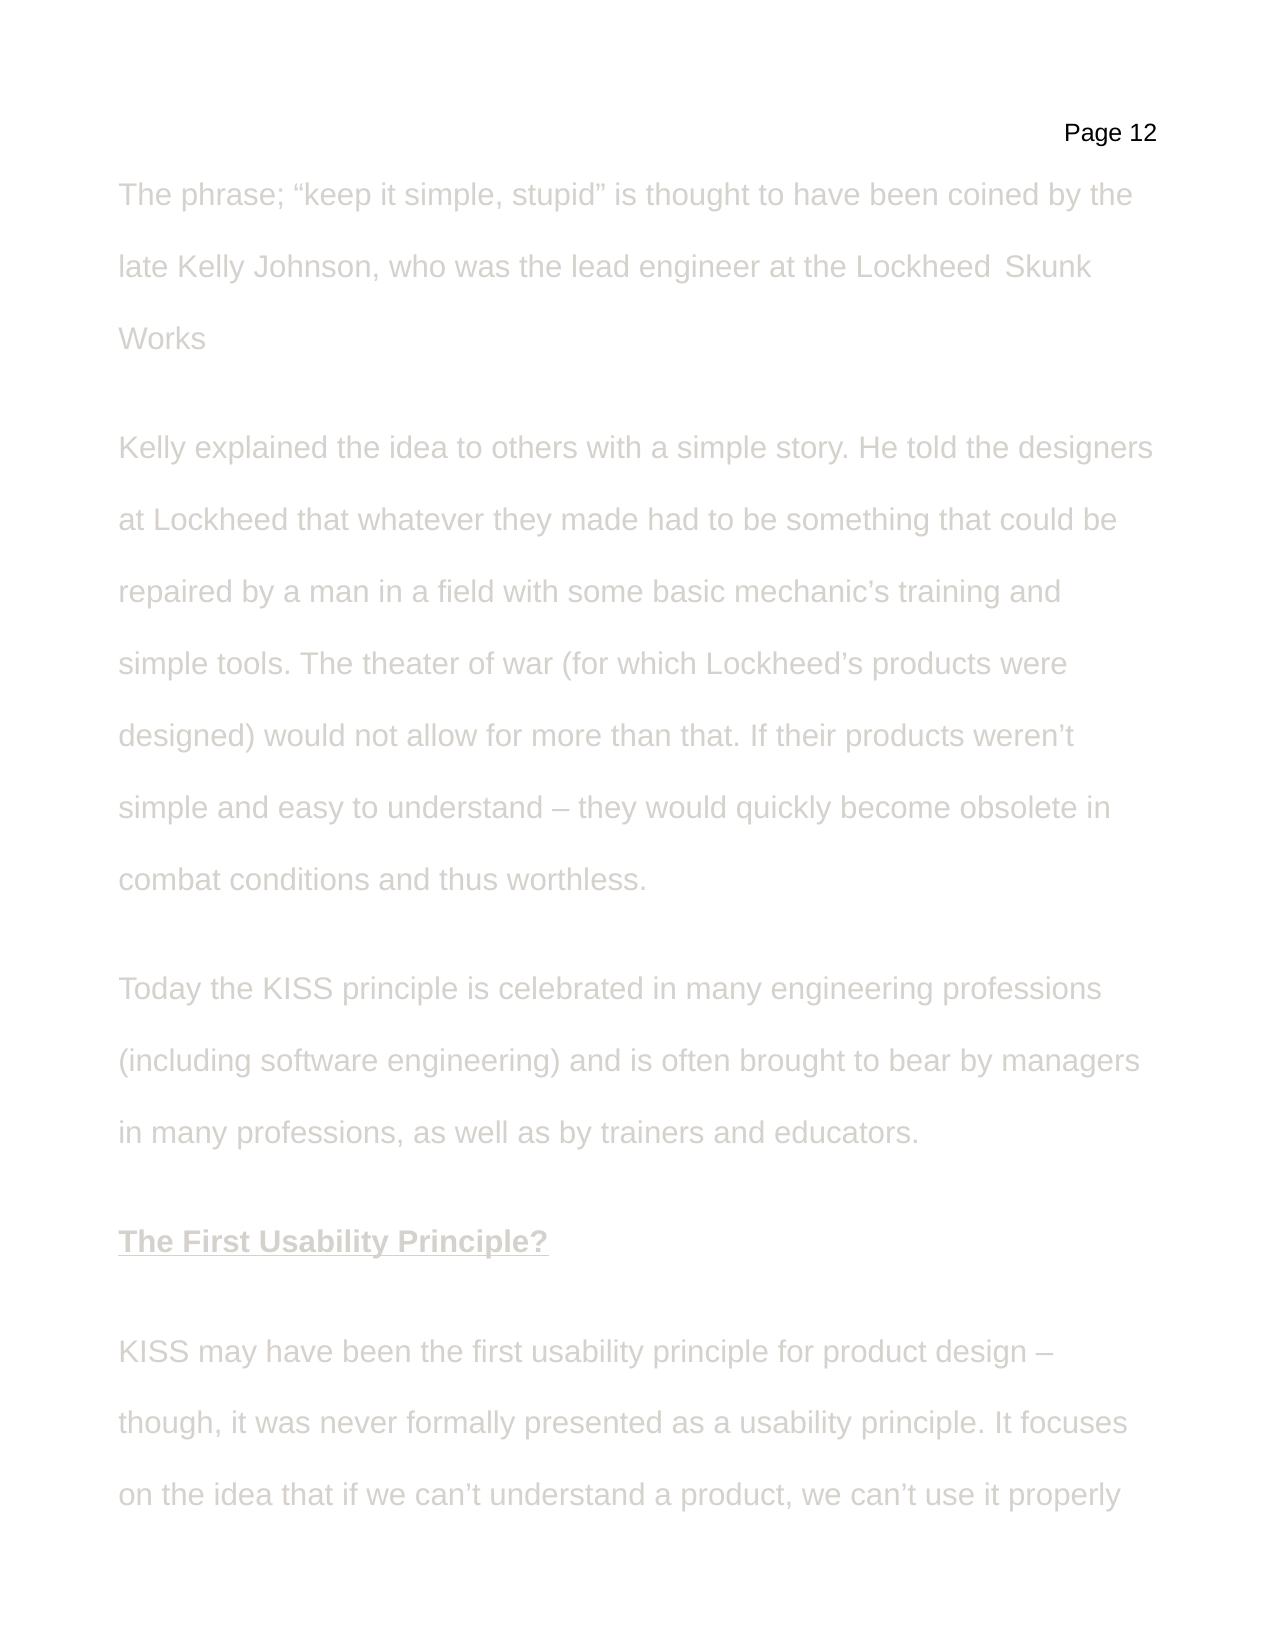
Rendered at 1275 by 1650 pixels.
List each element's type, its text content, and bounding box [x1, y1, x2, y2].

text Kelly explained the idea to others with a simple story. He told the designers at Lockheed that whatever they made had to be something that could be repaired by a man in a field with some basic mechanic’s training and simple tools. The theater of war (for which Lockheed’s products were designed) would not allow for more than that. If their products weren’t simple and easy to understand – they would quickly become obsolete in combat conditions and thus worthless. [118, 429, 1157, 897]
subtitle The First Usability Principle? [118, 1223, 1157, 1259]
text KISS may have been the first usability principle for product design – though, it was never formally presented as a usability principle. It focuses on the idea that if we can’t understand a product, we can’t use it properly [118, 1333, 1157, 1512]
text The phrase; “keep it simple, stupid” is thought to have been coined by the late Kelly Johnson, who was the lead engineer at the Lockheed Skunk Works [118, 176, 1157, 356]
text Today the KISS principle is celebrated in many engineering professions (including software engineering) and is often brought to bear by managers in many professions, as well as by trainers and educators. [118, 970, 1157, 1150]
